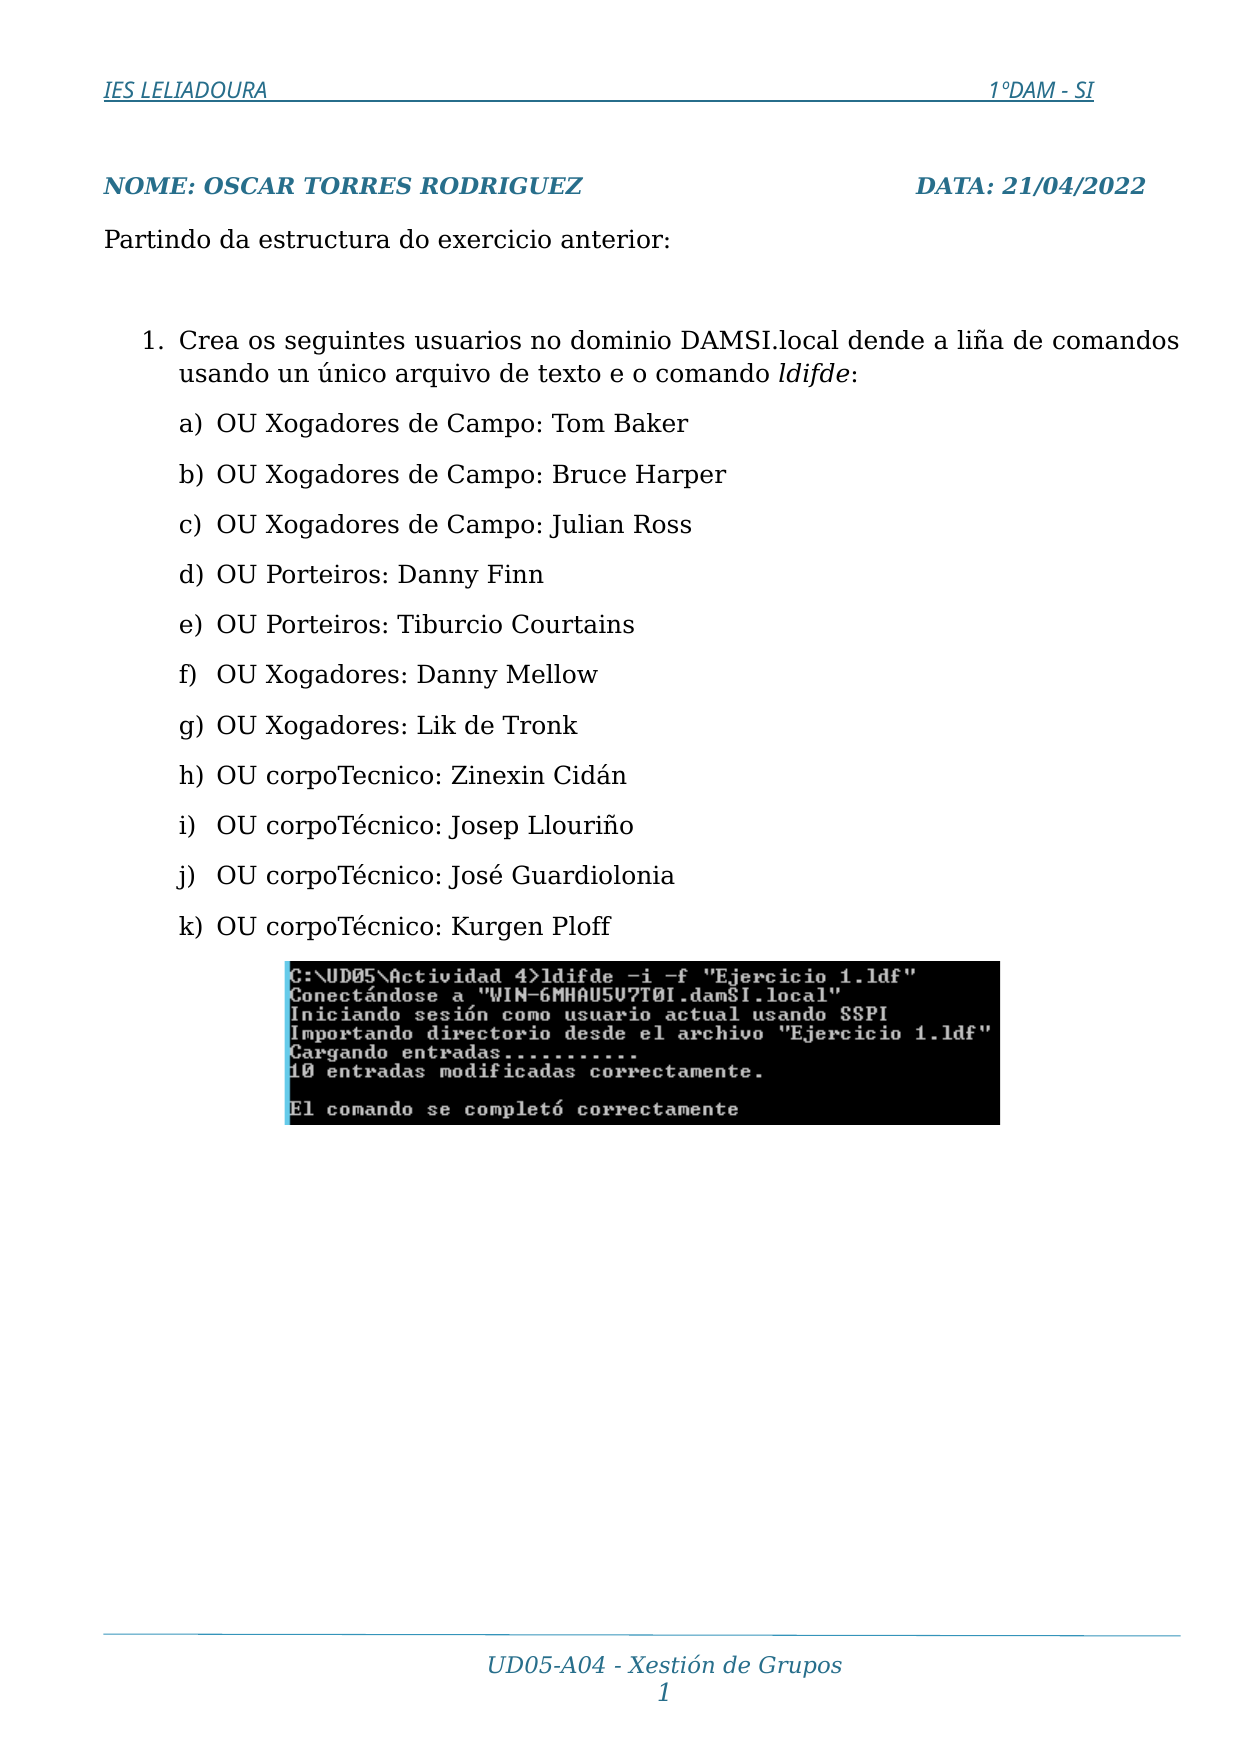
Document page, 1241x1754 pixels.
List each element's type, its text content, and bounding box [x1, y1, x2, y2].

list OU Xogadores de Campo: Bruce Harper [178, 460, 1181, 489]
picture [284, 961, 1001, 1125]
list OU Xogadores de Campo: Julian Ross [178, 510, 1181, 539]
list OU Porteiros: Tiburcio Courtains [178, 610, 1181, 639]
list OU Xogadores: Danny Mellow [178, 661, 1181, 690]
list OU Xogadores de Campo: Tom Baker [178, 409, 1181, 439]
subtitle NOME: OSCAR TORRES RODRIGUEZ DATA: 21/04/2022 [103, 173, 1181, 199]
list OU Porteiros: Danny Finn [178, 560, 1181, 589]
list OU Xogadores: Lik de Tronk [178, 711, 1181, 740]
list OU corpoTécnico: José Guardiolonia [178, 861, 1181, 891]
list OU corpoTécnico: Josep Llouriño [178, 811, 1181, 840]
list OU corpoTecnico: Zinexin Cidán [178, 761, 1181, 790]
list OU corpoTécnico: Kurgen Ploff [178, 912, 1181, 941]
text Partindo da estructura do exercicio anterior: [103, 225, 1181, 254]
list Crea os seguintes usuarios no dominio DAMSI.local dende a liña de comandos usando un único arquivo de texto e o comando ldifde: [141, 326, 1181, 388]
